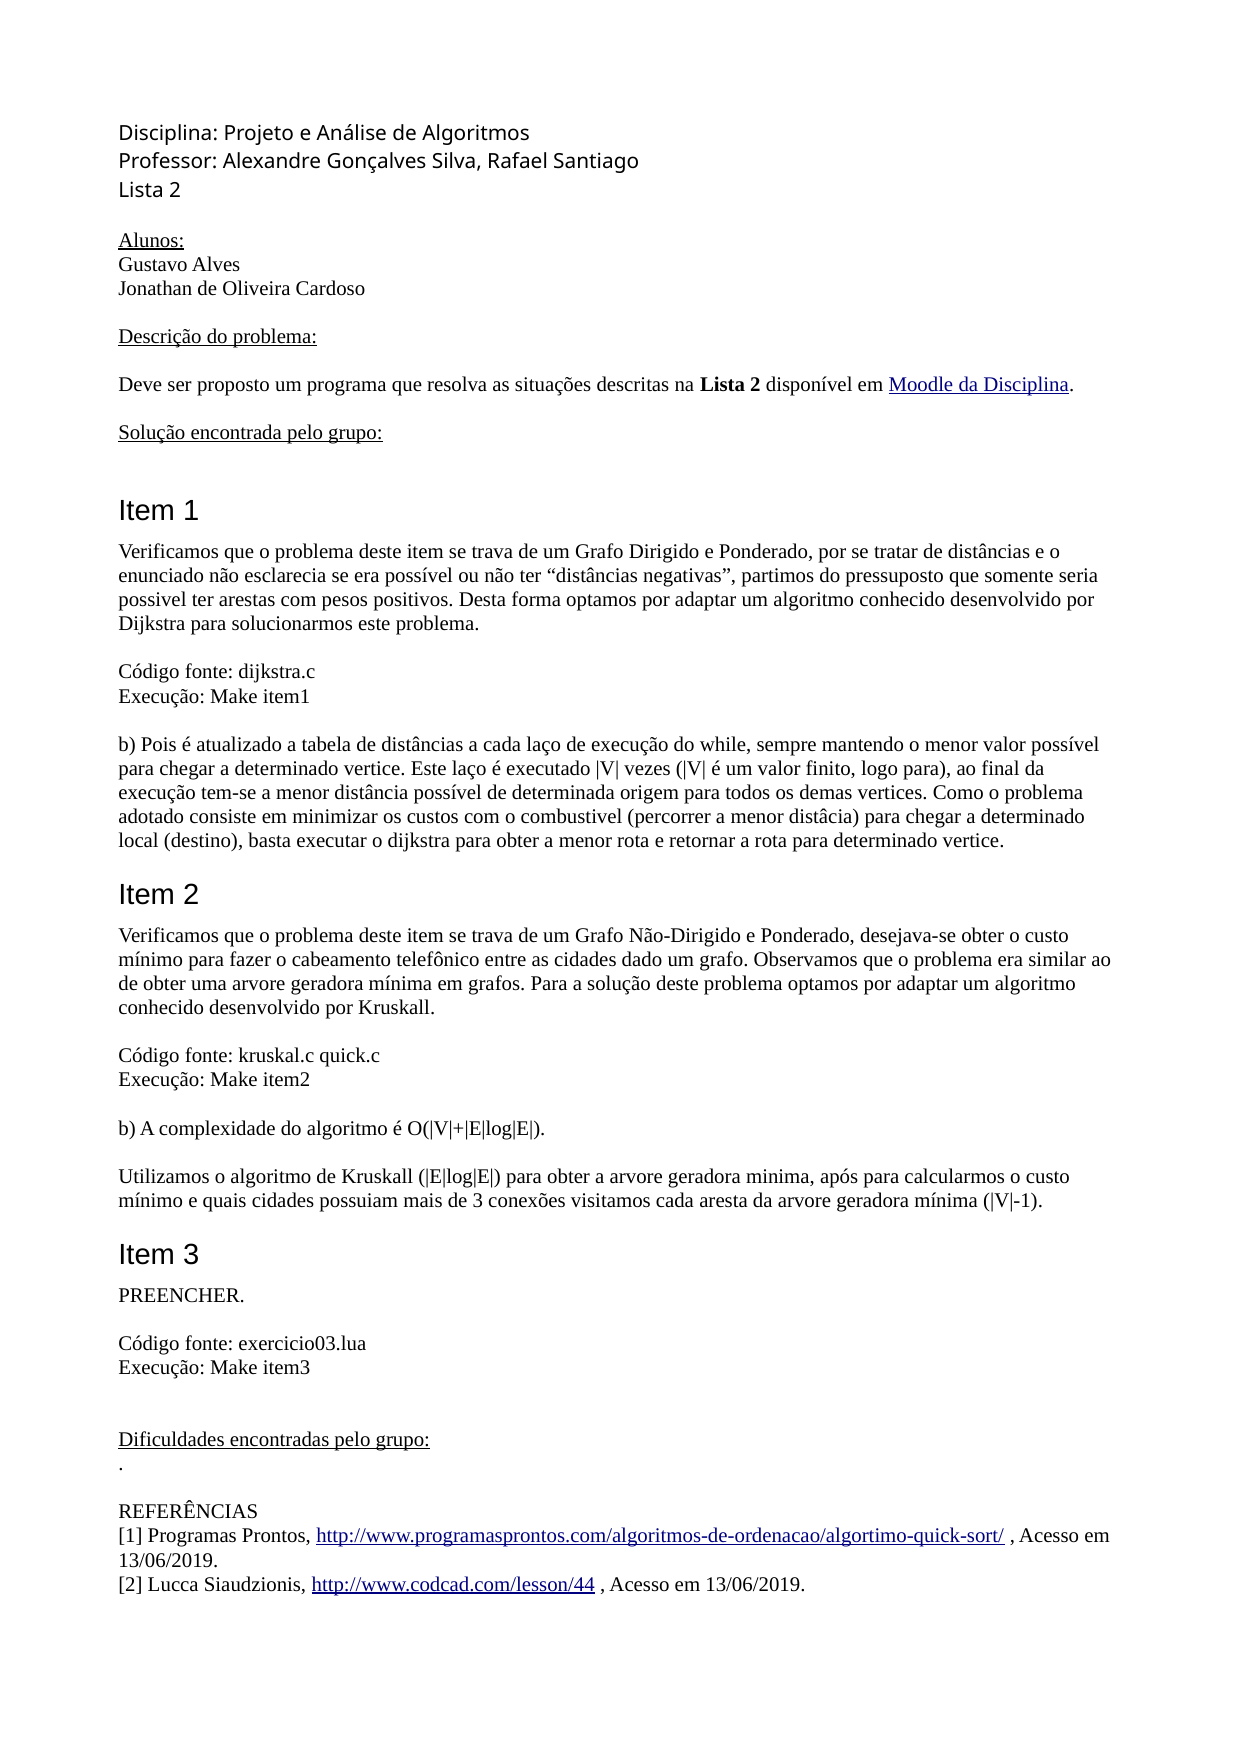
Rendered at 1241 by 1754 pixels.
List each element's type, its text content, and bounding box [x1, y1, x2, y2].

text Execução: Make item1 [118, 683, 1122, 708]
text b) Pois é atualizado a tabela de distâncias a cada laço de execução do while, sempre mantendo o menor valor possível para chegar a determinado vertice. Este laço é executado |V| vezes (|V| é um valor finito, logo para), ao final da execução tem-se a menor distância possível de determinada origem para todos os demas vertices. Como o problema adotado consiste em minimizar os custos com o combustivel (percorrer a menor distâcia) para chegar a determinado local (destino), basta executar o dijkstra para obter a menor rota e retornar a rota para determinado vertice. [118, 732, 1122, 852]
text Utilizamos o algoritmo de Kruskall (|E|log|E|) para obter a arvore geradora minima, após para calcularmos o custo mínimo e quais cidades possuiam mais de 3 conexões visitamos cada aresta da arvore geradora mínima (|V|-1). [118, 1164, 1122, 1212]
text Descrição do problema: [118, 324, 1122, 348]
text Jonathan de Oliveira Cardoso [118, 276, 1122, 300]
text PREENCHER. [118, 1283, 1122, 1307]
text Professor: Alexandre Gonçalves Silva, Rafael Santiago [118, 147, 1122, 175]
text Solução encontrada pelo grupo: [118, 420, 1122, 444]
text [2] Lucca Siaudzionis, http://www.codcad.com/lesson/44 , Acesso em 13/06/2019. [118, 1572, 1122, 1596]
text Execução: Make item2 [118, 1067, 1122, 1091]
text b) A complexidade do algoritmo é O(|V|+|E|log|E|). [118, 1116, 1122, 1139]
subtitle Item 3 [118, 1237, 1122, 1270]
text . [118, 1451, 1122, 1475]
text Código fonte: kruskal.c quick.c [118, 1043, 1122, 1067]
text Código fonte: dijkstra.c [118, 659, 1122, 683]
text Código fonte: exercicio03.lua [118, 1331, 1122, 1355]
text Verificamos que o problema deste item se trava de um Grafo Dirigido e Ponderado, por se tratar de distâncias e o enunciado não esclarecia se era possível ou não ter “distâncias negativas”, partimos do pressuposto que somente seria possivel ter arestas com pesos positivos. Desta forma optamos por adaptar um algoritmo conhecido desenvolvido por Dijkstra para solucionarmos este problema. [118, 539, 1122, 635]
text Disciplina: Projeto e Análise de Algoritmos [118, 118, 1122, 147]
subtitle Item 2 [118, 877, 1122, 911]
text Dificuldades encontradas pelo grupo: [118, 1427, 1122, 1451]
text REFERÊNCIAS [118, 1499, 1122, 1523]
text [1] Programas Prontos, http://www.programasprontos.com/algoritmos-de-ordenacao/algortimo-quick-sort/ , Acesso em 13/06/2019. [118, 1523, 1122, 1572]
text Alunos: [118, 227, 1122, 252]
text Execução: Make item3 [118, 1355, 1122, 1379]
text Gustavo Alves [118, 252, 1122, 276]
text Lista 2 [118, 175, 1122, 203]
subtitle Item 1 [118, 493, 1122, 527]
text Deve ser proposto um programa que resolva as situações descritas na Lista 2 disponível em Moodle da Disciplina. [118, 372, 1122, 396]
text Verificamos que o problema deste item se trava de um Grafo Não-Dirigido e Ponderado, desejava-se obter o custo mínimo para fazer o cabeamento telefônico entre as cidades dado um grafo. Observamos que o problema era similar ao de obter uma arvore geradora mínima em grafos. Para a solução deste problema optamos por adaptar um algoritmo conhecido desenvolvido por Kruskall. [118, 923, 1122, 1019]
